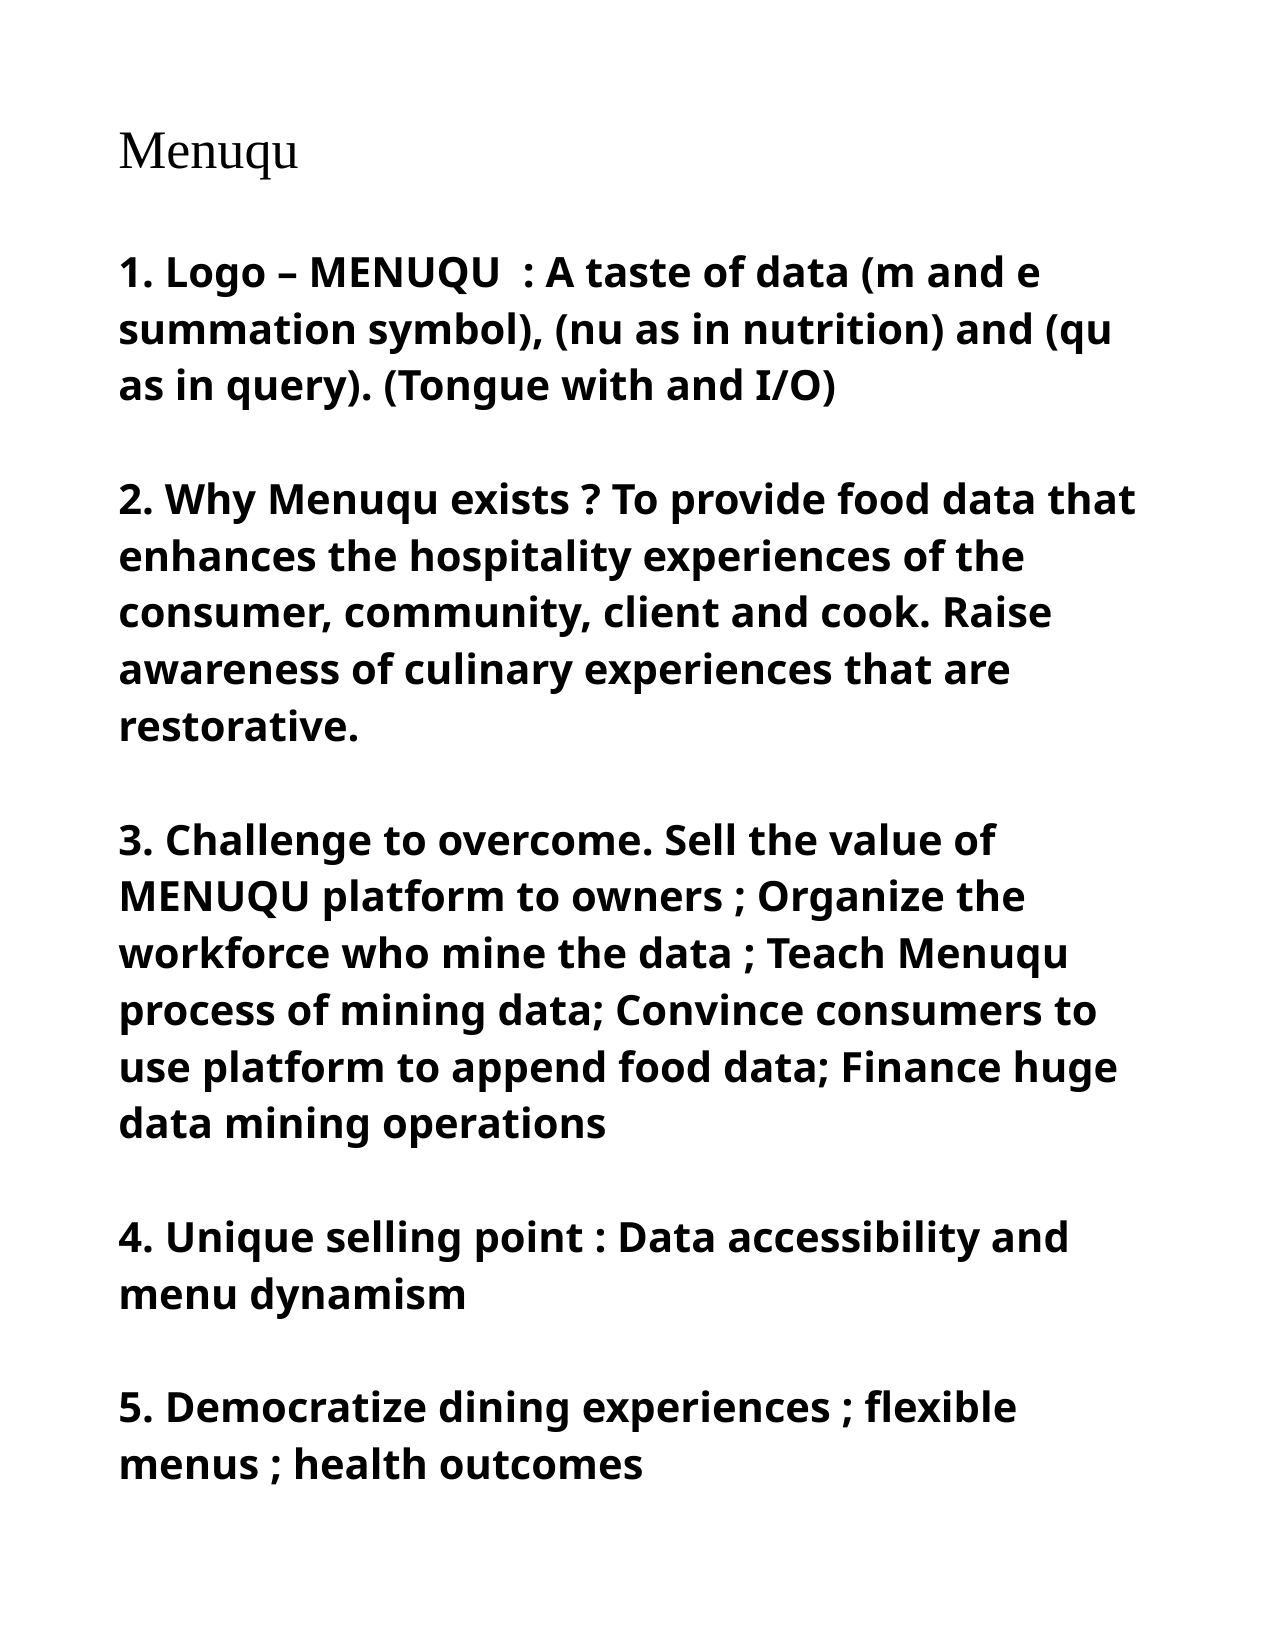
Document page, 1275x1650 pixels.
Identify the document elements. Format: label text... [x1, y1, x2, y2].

text Menuqu [118, 118, 1157, 180]
text 1. Logo – MENUQU : A taste of data (m and e summation symbol), (nu as in nutrition) and (qu as in query). (Tongue with and I/O) [118, 243, 1157, 413]
text 3. Challenge to overcome. Sell the value of MENUQU platform to owners ; Organize the workforce who mine the data ; Teach Menuqu process of mining data; Convince consumers to use platform to append food data; Finance huge data mining operations [118, 810, 1157, 1151]
text 4. Unique selling point : Data accessibility and menu dynamism [118, 1208, 1157, 1321]
text 2. Why Menuqu exists ? To provide food data that enhances the hospitality experiences of the consumer, community, client and cook. Raise awareness of culinary experiences that are restorative. [118, 470, 1157, 754]
text 5. Democratize dining experiences ; flexible menus ; health outcomes [118, 1378, 1157, 1492]
